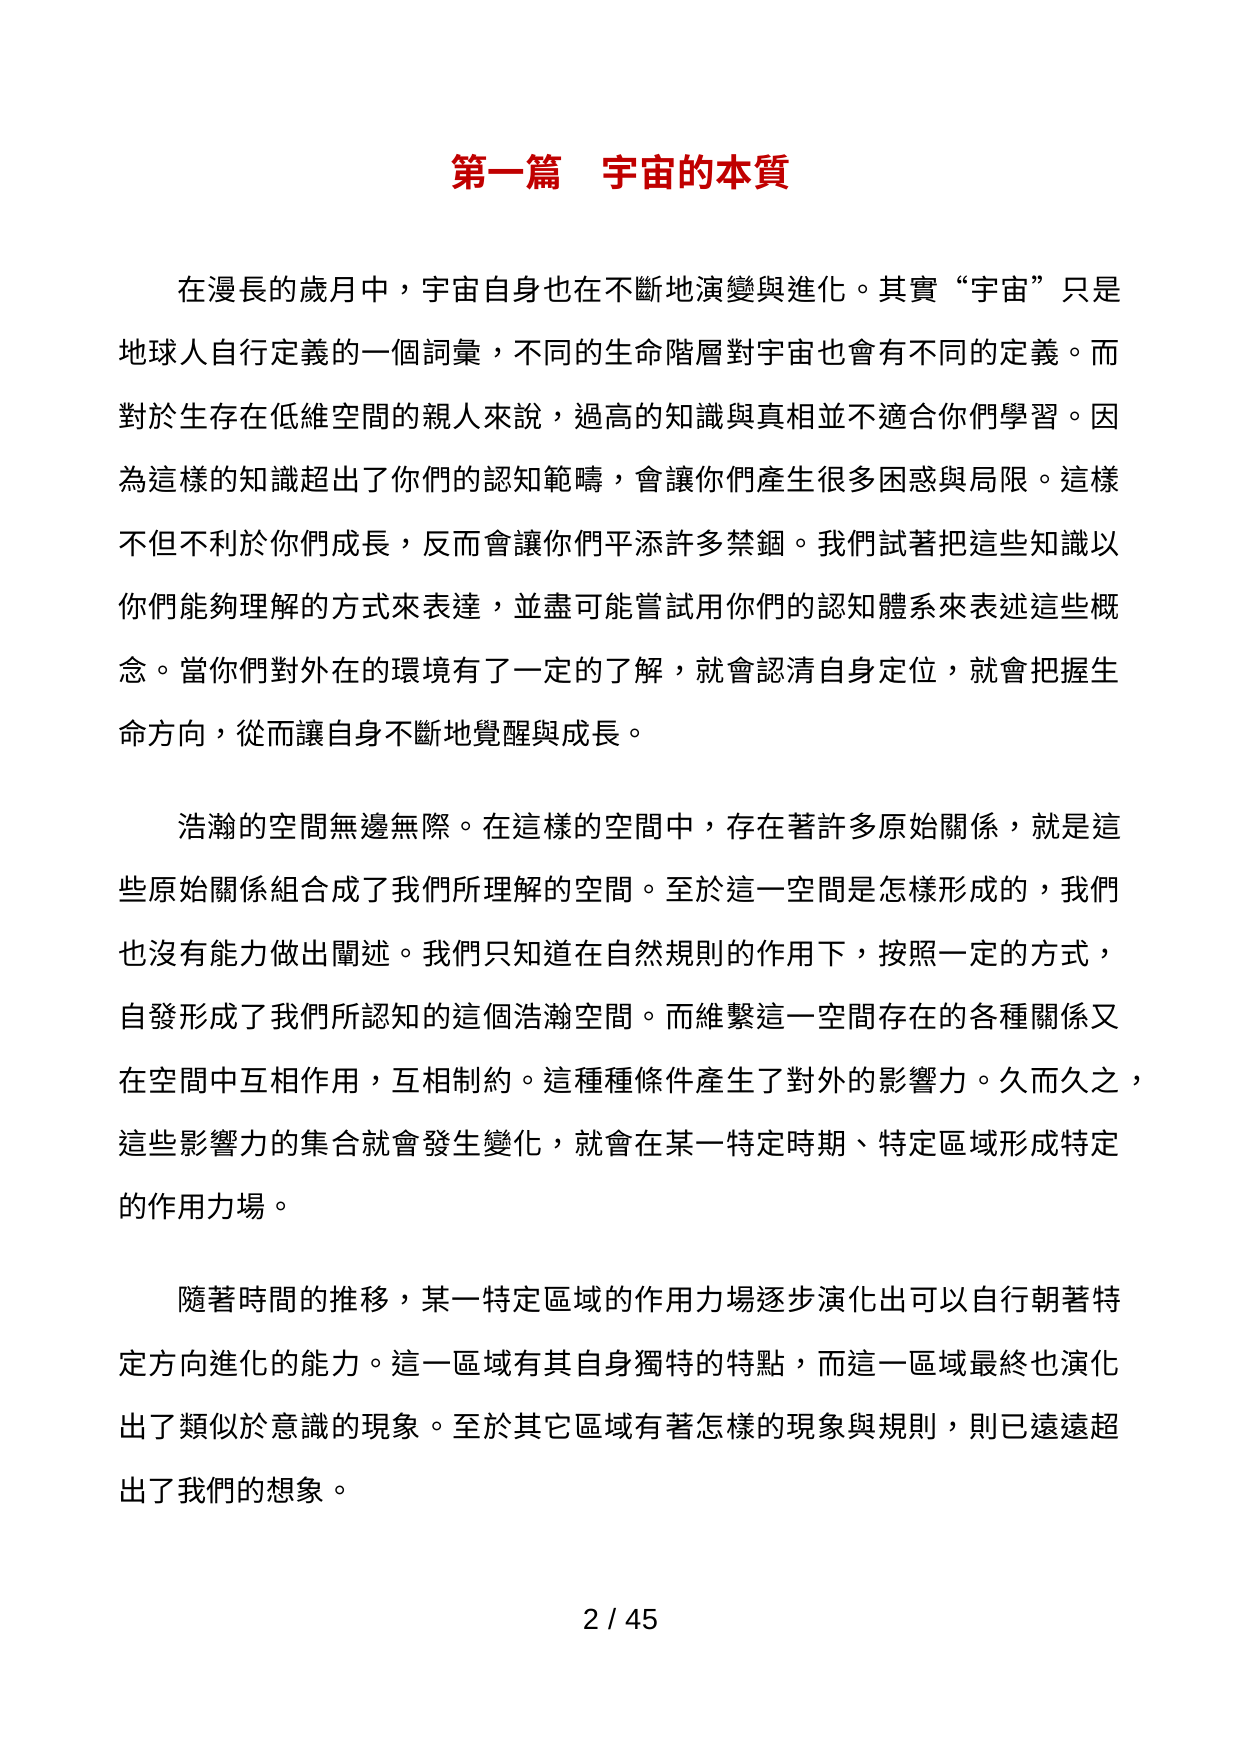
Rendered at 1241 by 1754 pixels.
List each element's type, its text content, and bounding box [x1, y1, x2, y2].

text 在漫長的歲月中，宇宙自身也在不斷地演變與進化。其實“宇宙”只是地球人自行定義的一個詞彙，不同的生命階層對宇宙也會有不同的定義。而對於生存在低維空間的親人來說，過高的知識與真相並不適合你們學習。因為這樣的知識超出了你們的認知範疇，會讓你們產生很多困惑與局限。這樣不但不利於你們成長，反而會讓你們平添許多禁錮。我們試著把這些知識以你們能夠理解的方式來表達，並盡可能嘗試用你們的認知體系來表述這些概念。當你們對外在的環境有了一定的了解，就會認清自身定位，就會把握生命方向，從而讓自身不斷地覺醒與成長。 [118, 266, 1122, 753]
subtitle 第一篇 宇宙的本質 [118, 143, 1122, 197]
text 隨著時間的推移，某一特定區域的作用力場逐步演化出可以自行朝著特定方向進化的能力。這一區域有其自身獨特的特點，而這一區域最終也演化出了類似於意識的現象。至於其它區域有著怎樣的現象與規則，則已遠遠超出了我們的想象。 [118, 1277, 1122, 1509]
text 浩瀚的空間無邊無際。在這樣的空間中，存在著許多原始關係，就是這些原始關係組合成了我們所理解的空間。至於這一空間是怎樣形成的，我們也沒有能力做出闡述。我們只知道在自然規則的作用下，按照一定的方式，自發形成了我們所認知的這個浩瀚空間。而維繫這一空間存在的各種關係又在空間中互相作用，互相制約。這種種條件產生了對外的影響力。久而久之，這些影響力的集合就會發生變化，就會在某一特定時期、特定區域形成特定的作用力場。 [118, 803, 1122, 1226]
